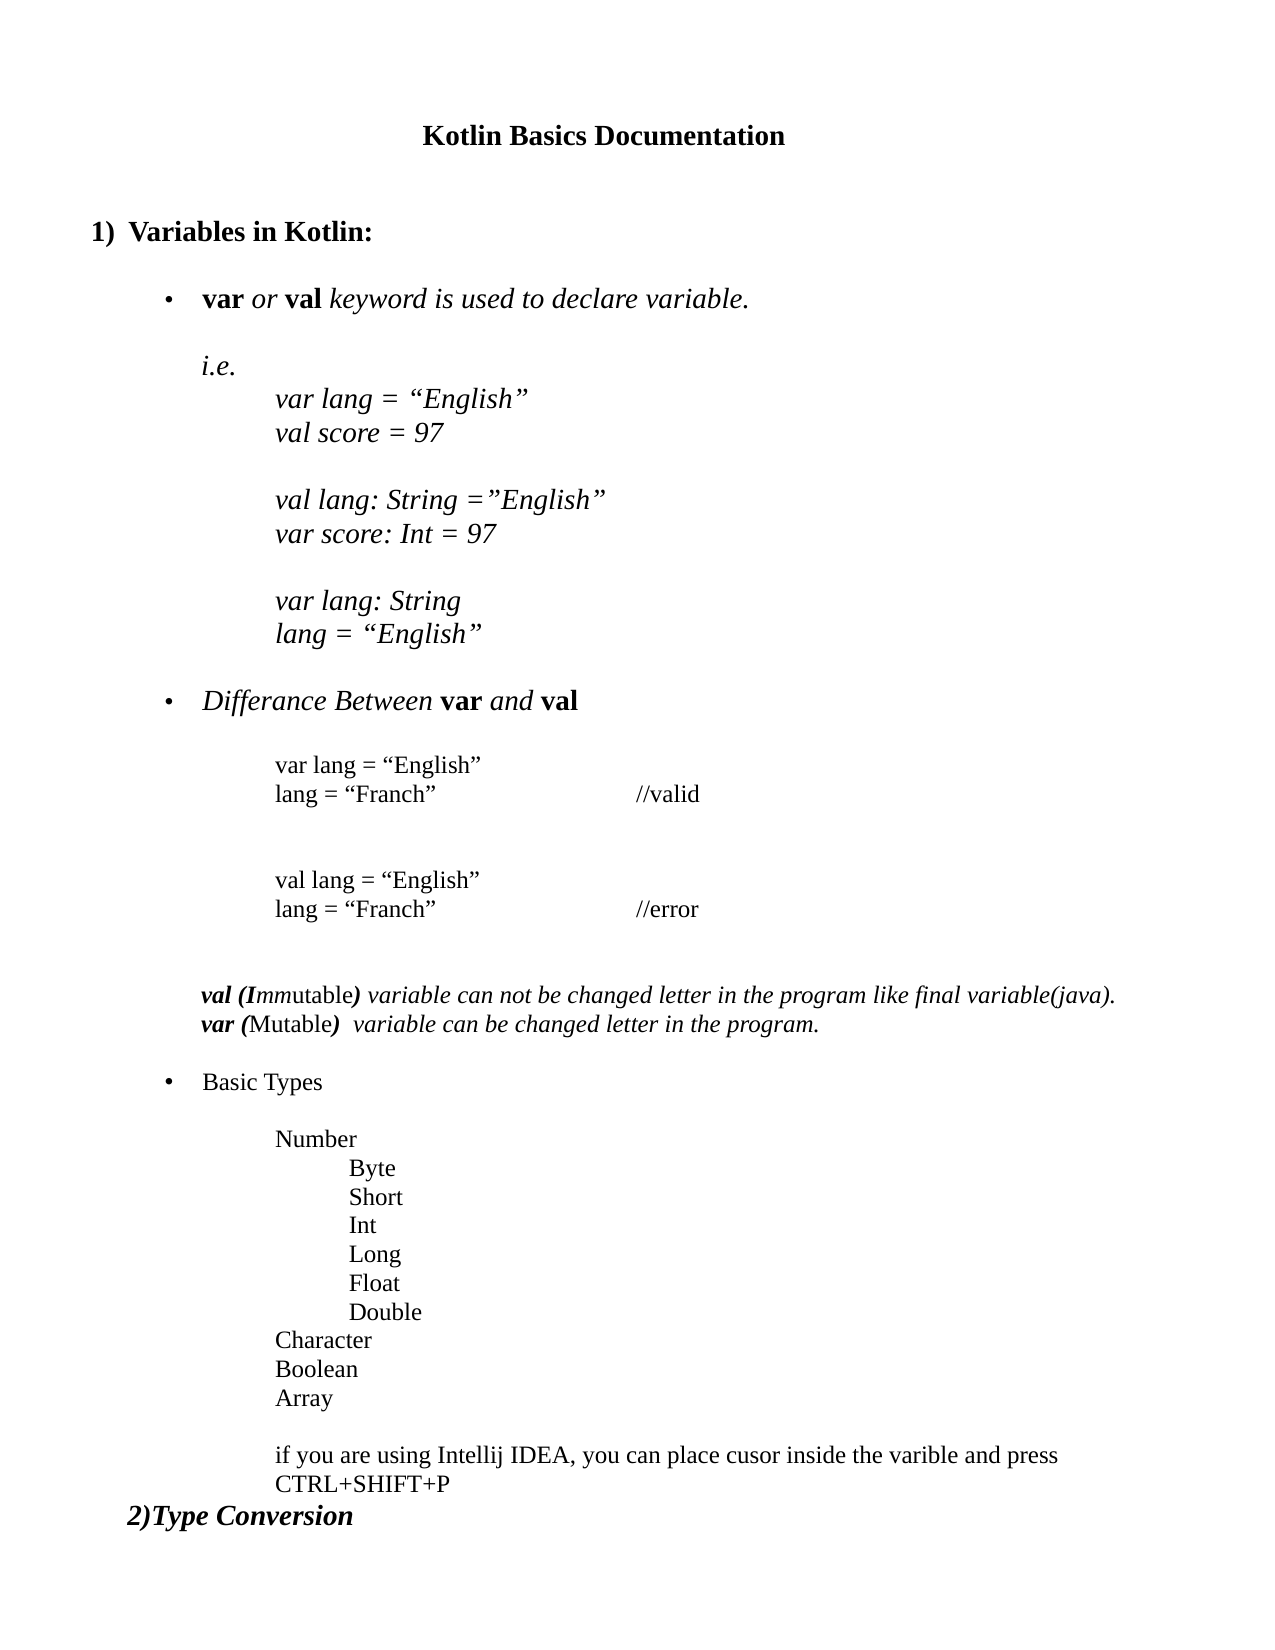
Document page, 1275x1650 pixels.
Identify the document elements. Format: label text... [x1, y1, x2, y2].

text Array [53, 1383, 1215, 1412]
text val score = 97 val lang: String =”English” [53, 415, 1215, 516]
text Byte [53, 1153, 1215, 1182]
text val lang = “English” [53, 866, 1215, 894]
text val (Immutable) variable can not be changed letter in the program like final variable(java). [53, 981, 1215, 1009]
list Differance Between var and val [164, 683, 1215, 751]
text i.e. var lang = “English” [53, 348, 1215, 415]
text Number [53, 1124, 1215, 1153]
text var (Mutable) variable can be changed letter in the program. [53, 1009, 1215, 1038]
text Boolean [53, 1354, 1215, 1383]
text 2)Type Conversion [53, 1498, 1215, 1532]
text Short [53, 1182, 1215, 1211]
list Basic Types [164, 1067, 1215, 1096]
text lang = “English” [53, 616, 1215, 683]
text var lang: String [53, 583, 1215, 616]
list Variables in Kotlin: [91, 214, 1215, 247]
text lang = “Franch” //error [53, 894, 1215, 923]
text Kotlin Basics Documentation [53, 118, 1215, 214]
text var score: Int = 97 [53, 516, 1215, 549]
text Int [53, 1211, 1215, 1239]
list var or val keyword is used to declare variable. [164, 281, 1215, 314]
text Long [53, 1239, 1215, 1268]
text Character [53, 1326, 1215, 1354]
text var lang = “English” [53, 751, 1215, 779]
text lang = “Franch” //valid [53, 779, 1215, 808]
text Float [53, 1268, 1215, 1297]
text Double [53, 1297, 1215, 1326]
text if you are using Intellij IDEA, you can place cusor inside the varible and press CTRL+SHIFT+P [53, 1441, 1215, 1498]
